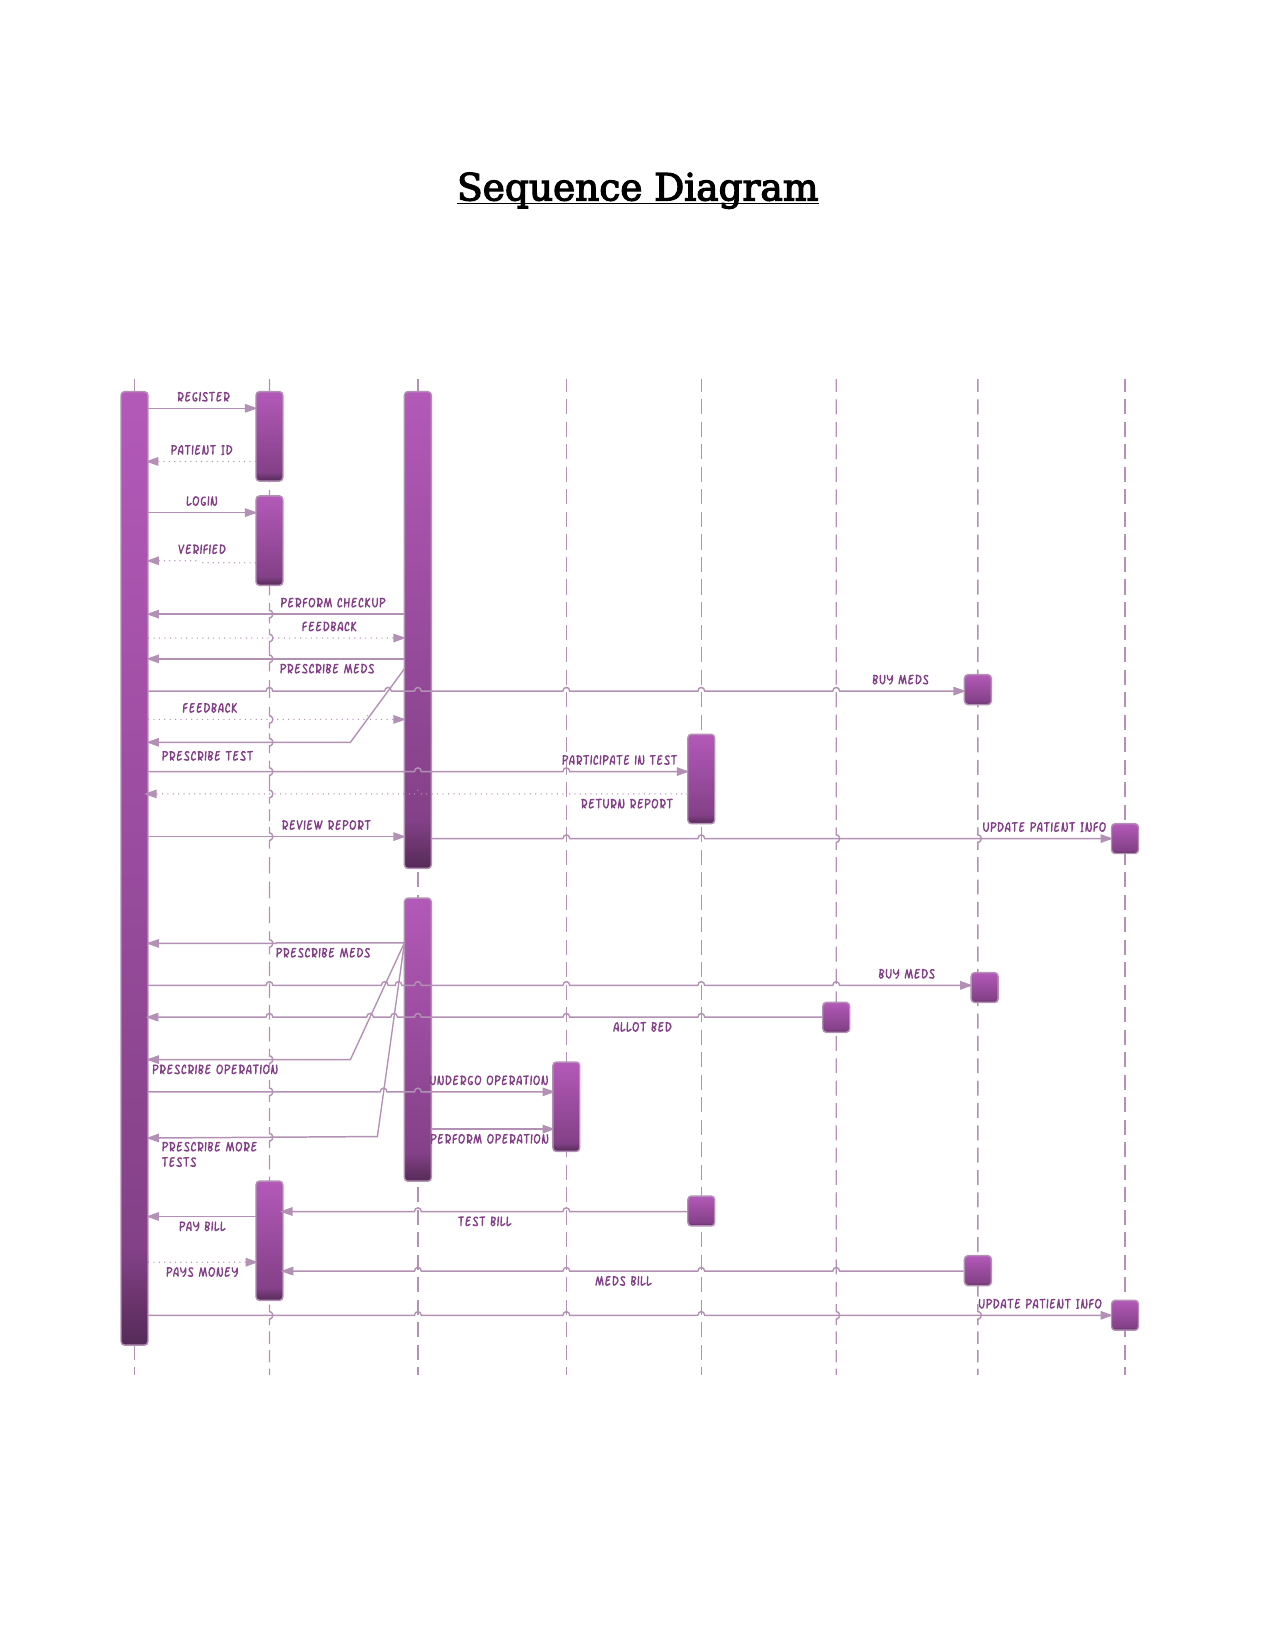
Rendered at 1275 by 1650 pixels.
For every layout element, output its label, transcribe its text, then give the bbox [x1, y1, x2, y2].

text Sequence Diagram [118, 163, 1157, 208]
